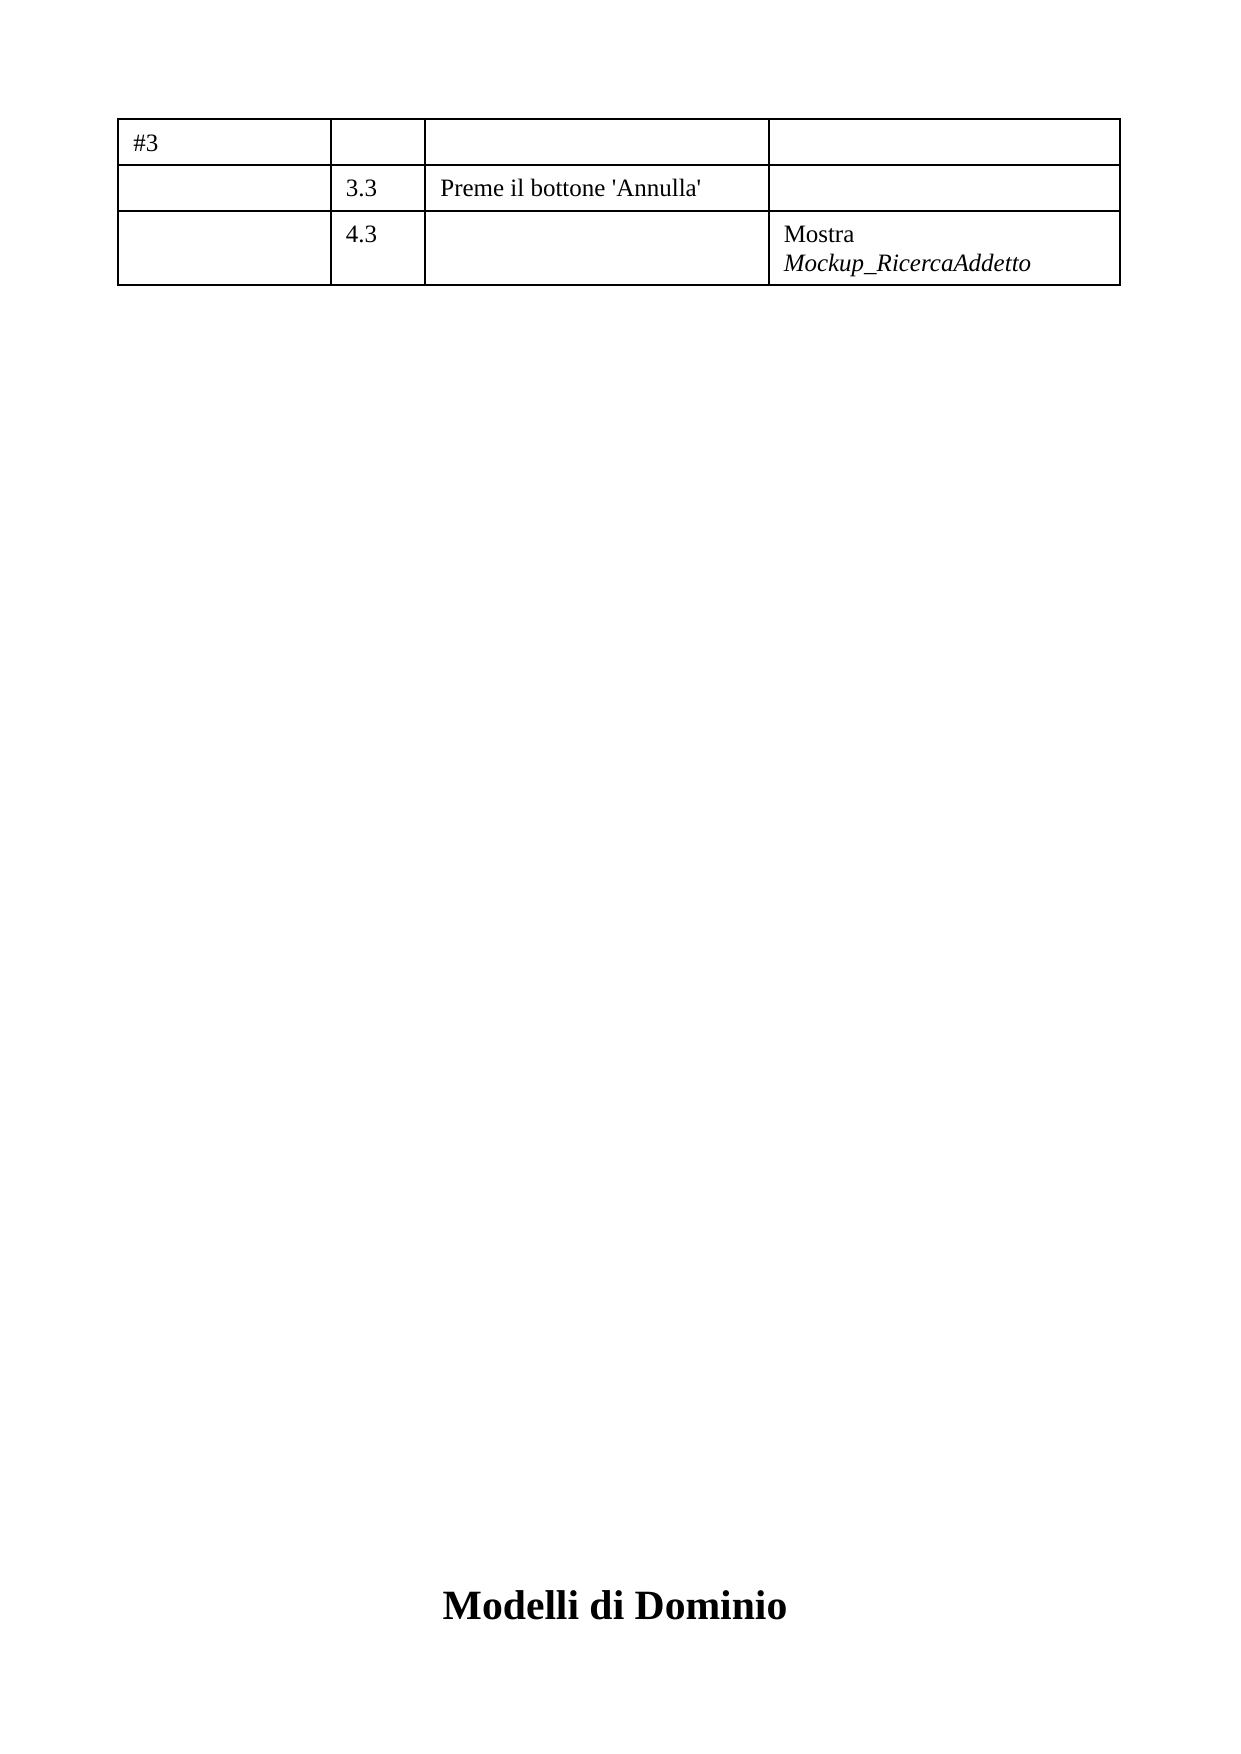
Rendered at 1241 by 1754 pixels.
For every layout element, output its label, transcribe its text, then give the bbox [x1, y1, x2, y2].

table_cell 4.3 [332, 212, 424, 284]
table_cell [770, 166, 1119, 210]
table_cell [119, 212, 330, 284]
table_cell Mostra Mockup_RicercaAddetto [770, 212, 1119, 284]
table_cell #3 [119, 120, 330, 164]
table_cell [770, 120, 1119, 164]
table_cell 3.3 [332, 166, 424, 210]
table_cell [119, 166, 330, 210]
text Modelli di Dominio [118, 1580, 1122, 1628]
table_cell Preme il bottone 'Annulla' [426, 166, 768, 210]
table_cell [426, 120, 768, 164]
table_cell [426, 212, 768, 284]
table_cell [332, 120, 424, 164]
